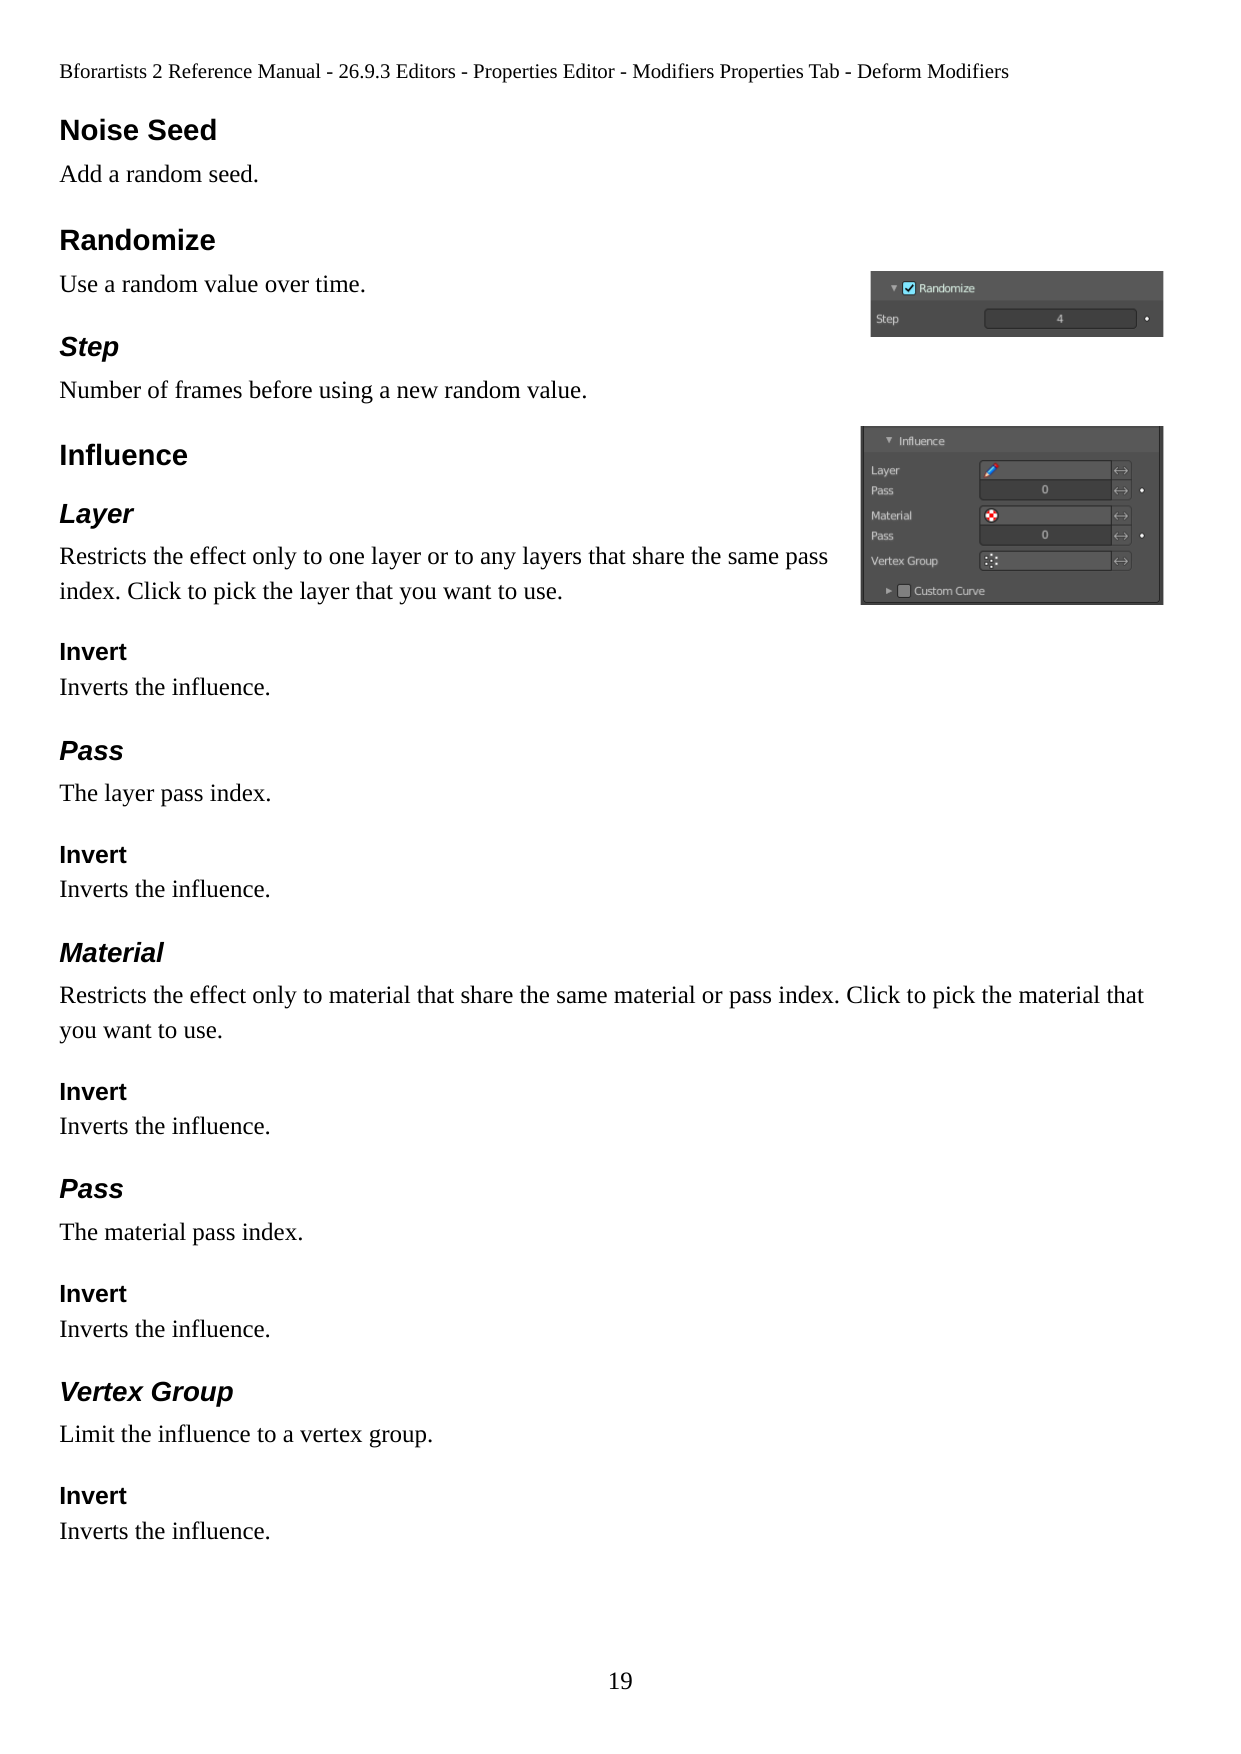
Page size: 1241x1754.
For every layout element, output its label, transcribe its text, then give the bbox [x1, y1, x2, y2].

text Number of frames before using a new random value. [59, 375, 1181, 403]
subtitle Vertex Group [59, 1375, 1181, 1407]
text Restricts the effect only to one layer or to any layers that share the same pass index. Click to pick the layer that you want to use. [59, 541, 860, 605]
text The layer pass index. [59, 778, 1181, 807]
text Inverts the influence. [59, 874, 1181, 903]
picture [860, 426, 1164, 605]
subtitle Invert [59, 1279, 1181, 1307]
text Restricts the effect only to material that share the same material or pass index. Click to pick the material that you want to use. [59, 981, 1181, 1044]
subtitle Invert [59, 637, 1181, 666]
text Inverts the influence. [59, 1314, 1181, 1342]
subtitle [1164, 438, 1181, 472]
subtitle Material [59, 936, 1181, 968]
text Use a random value over time. [59, 269, 1181, 297]
subtitle Noise Seed [59, 113, 1181, 146]
text Inverts the influence. [59, 672, 1181, 701]
subtitle Pass [59, 734, 1181, 766]
subtitle Invert [59, 840, 1181, 868]
subtitle Invert [59, 1481, 1181, 1510]
subtitle Randomize [59, 222, 1181, 256]
subtitle Influence [59, 438, 860, 472]
text The material pass index. [59, 1217, 1181, 1246]
picture [870, 271, 1164, 337]
subtitle Pass [59, 1173, 1181, 1205]
subtitle [1164, 497, 1181, 529]
subtitle Step [59, 330, 1181, 362]
text Add a random seed. [59, 159, 1181, 188]
subtitle Layer [59, 497, 860, 529]
text Limit the influence to a vertex group. [59, 1419, 1181, 1448]
text Inverts the influence. [59, 1516, 1181, 1545]
text Inverts the influence. [59, 1111, 1181, 1140]
subtitle Invert [59, 1077, 1181, 1105]
